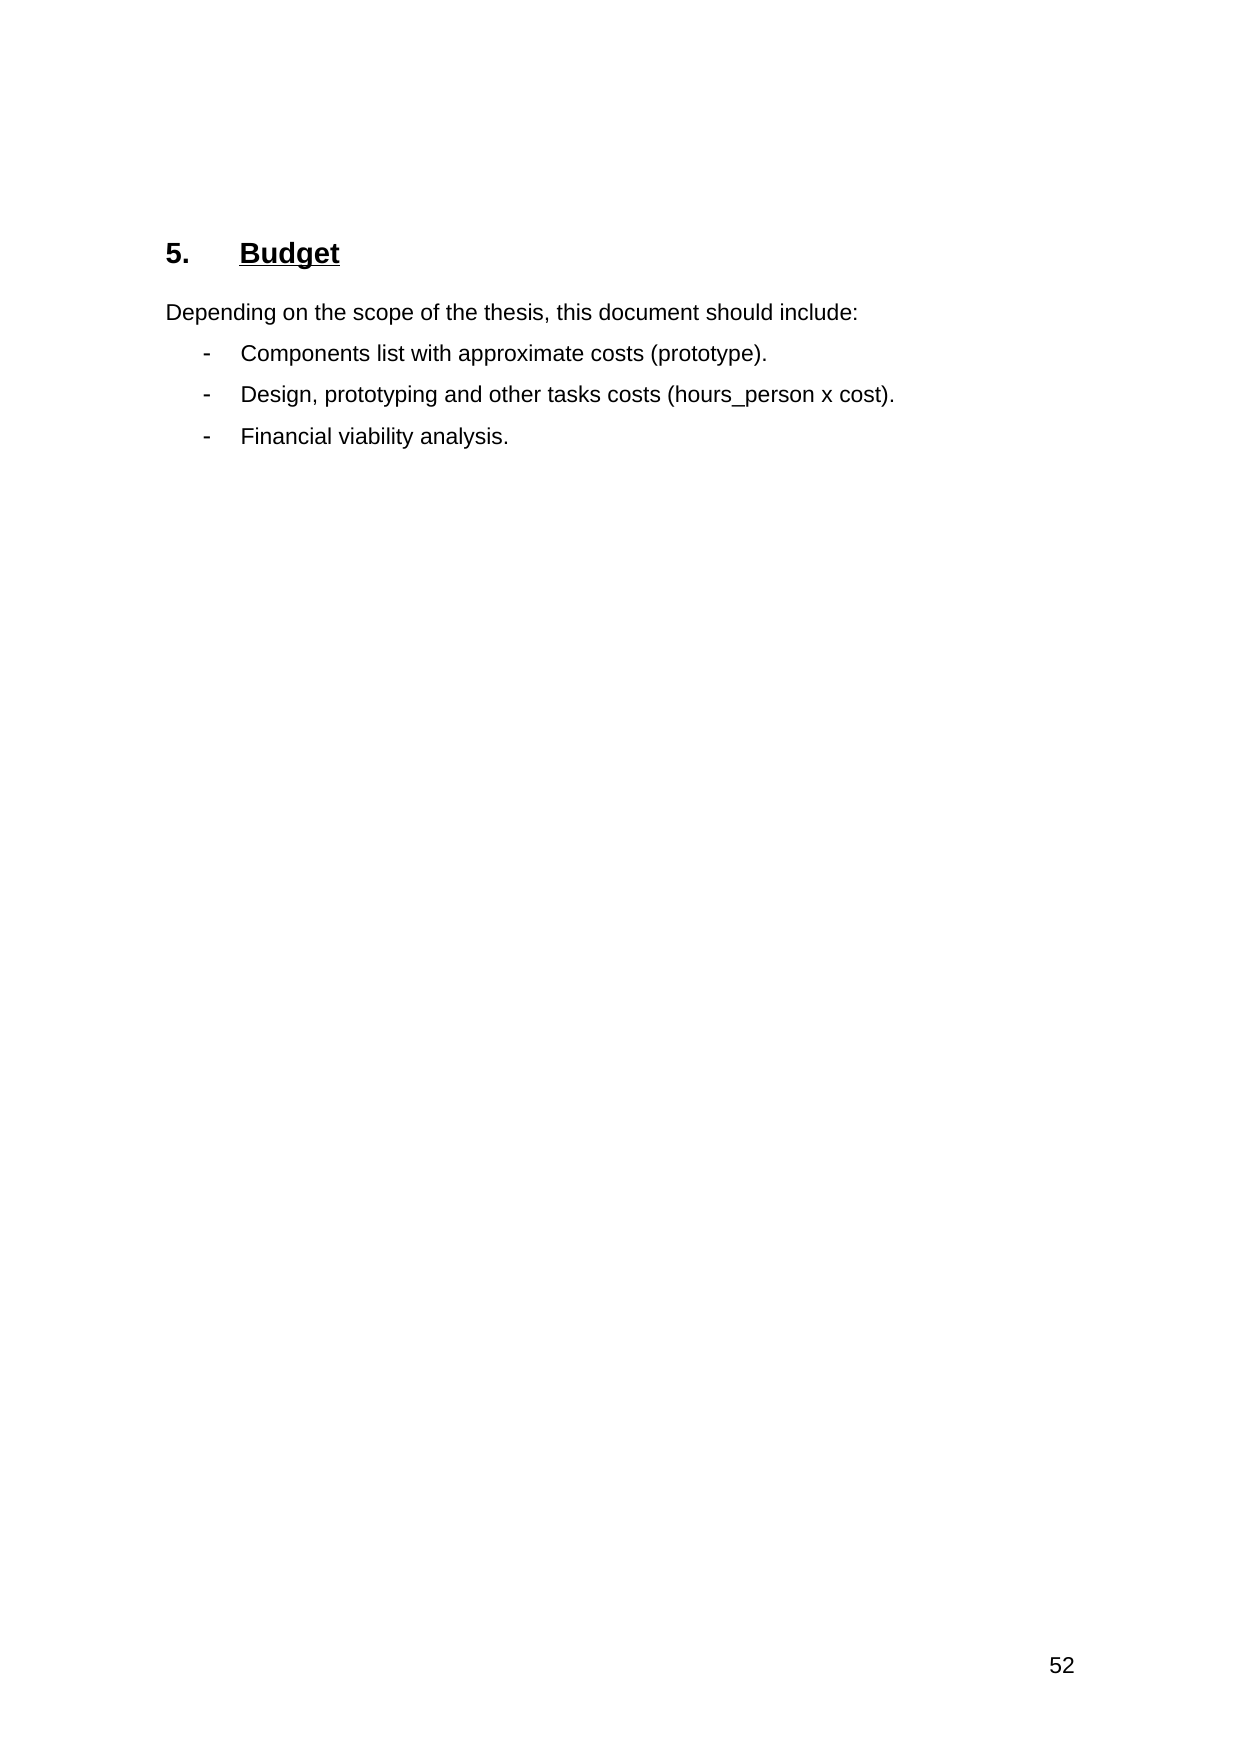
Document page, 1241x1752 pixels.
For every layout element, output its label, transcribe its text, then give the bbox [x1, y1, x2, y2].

text Depending on the scope of the thesis, this document should include: [165, 298, 1075, 325]
list Components list with approximate costs (prototype). [203, 340, 1075, 366]
list Design, prototyping and other tasks costs (hours_person x cost). [203, 381, 1075, 408]
list Financial viability analysis. [203, 423, 1075, 449]
subtitle Budget [165, 236, 1075, 269]
